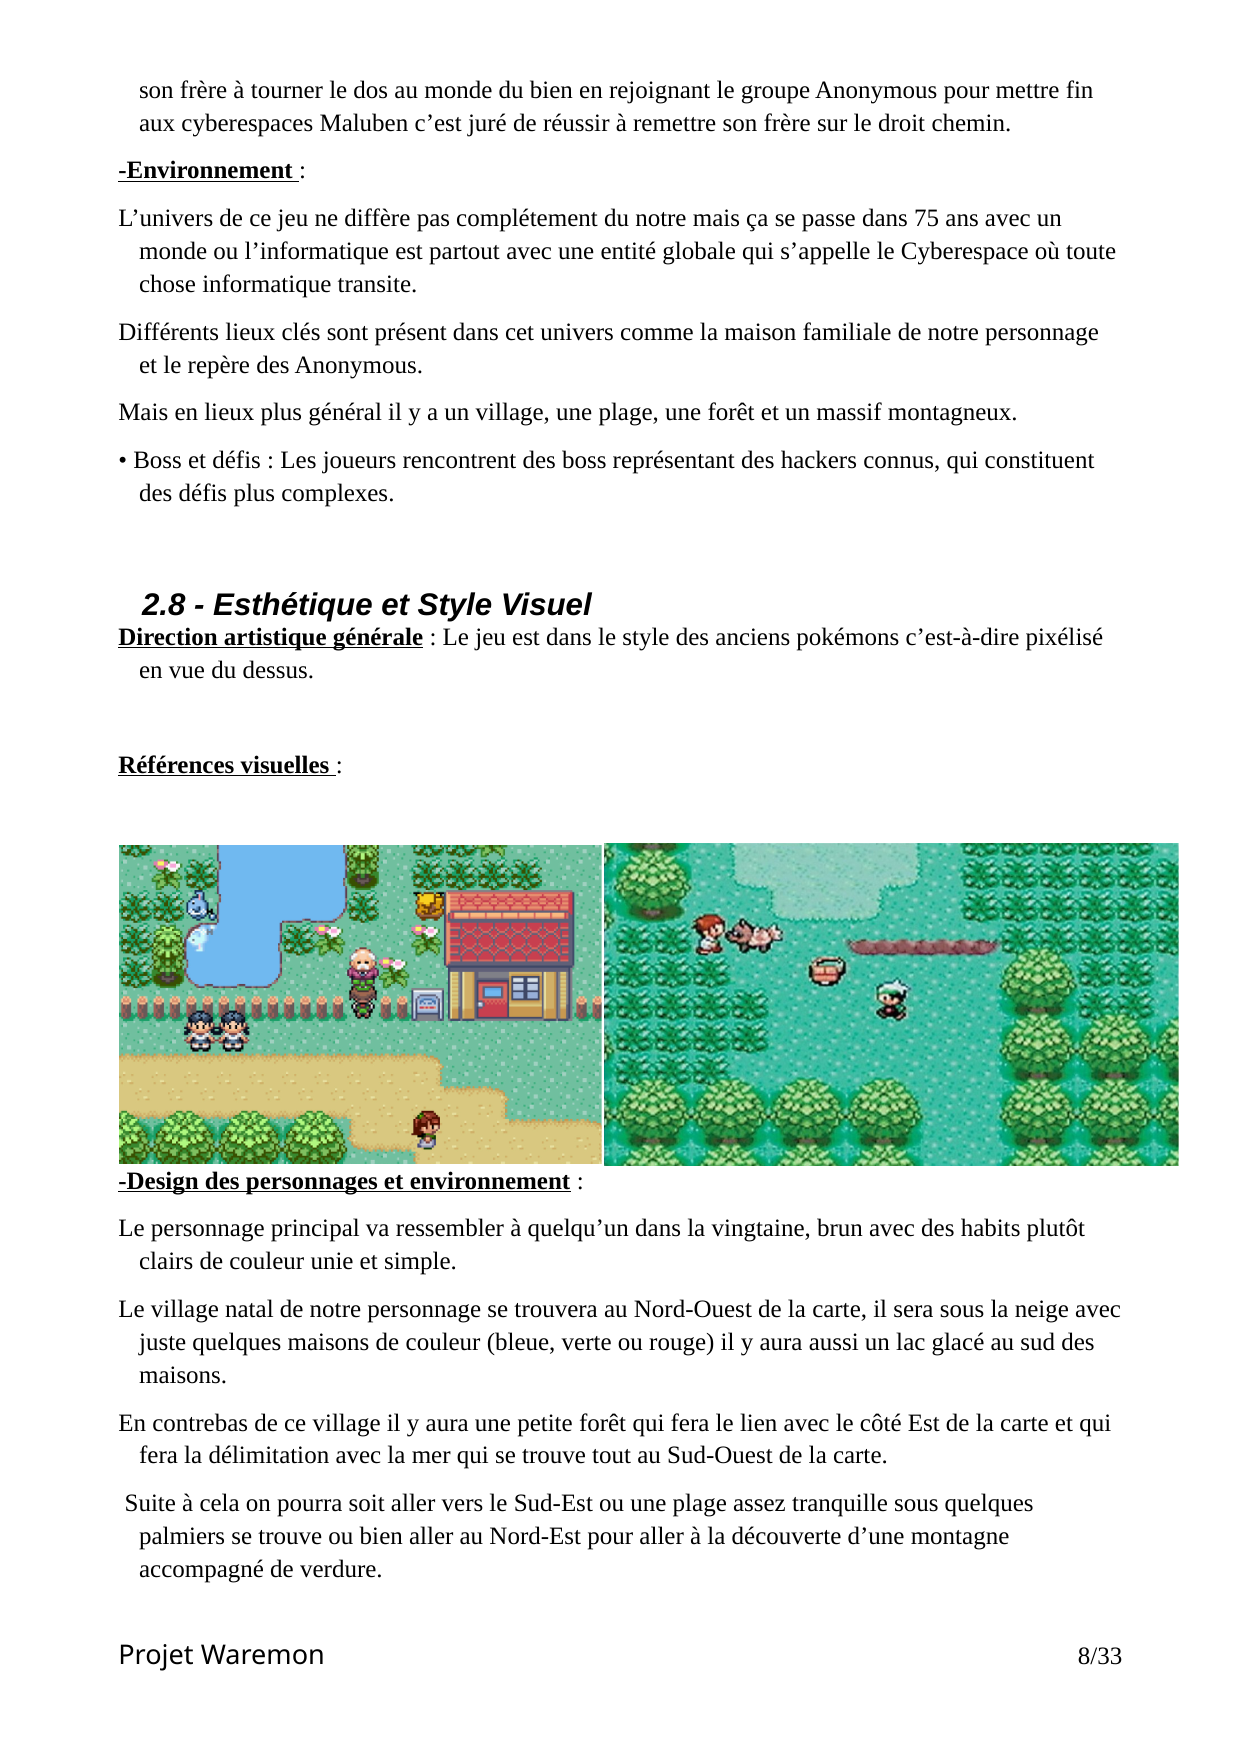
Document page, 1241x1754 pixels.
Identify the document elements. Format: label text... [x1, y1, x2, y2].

text Mais en lieux plus général il y a un village, une plage, une forêt et un massif montagneux. [118, 397, 1122, 426]
text Références visuelles : [118, 750, 1122, 779]
text Le personnage principal va ressembler à quelqu’un dans la vingtaine, brun avec des habits plutôt clairs de couleur unie et simple. [118, 1213, 1122, 1275]
text -Environnement : [118, 156, 1122, 184]
text • Boss et défis : Les joueurs rencontrent des boss représentant des hackers connus, qui constituent des défis plus complexes. [118, 445, 1122, 507]
text L’univers de ce jeu ne diffère pas complétement du notre mais ça se passe dans 75 ans avec un monde ou l’informatique est partout avec une entité globale qui s’appelle le Cyberespace où toute chose informatique transite. [118, 203, 1122, 298]
text son frère à tourner le dos au monde du bien en rejoignant le groupe Anonymous pour mettre fin aux cyberespaces Maluben c’est juré de réussir à remettre son frère sur le droit chemin. [118, 75, 1122, 137]
text Suite à cela on pourra soit aller vers le Sud-Est ou une plage assez tranquille sous quelques palmiers se trouve ou bien aller au Nord-Est pour aller à la découverte d’une montagne accompagné de verdure. [118, 1488, 1122, 1583]
text Direction artistique générale : Le jeu est dans le style des anciens pokémons c’est-à-dire pixélisé en vue du dessus. [118, 622, 1122, 683]
text Différents lieux clés sont présent dans cet univers comme la maison familiale de notre personnage et le repère des Anonymous. [118, 317, 1122, 379]
text Le village natal de notre personnage se trouvera au Nord-Ouest de la carte, il sera sous la neige avec juste quelques maisons de couleur (bleue, verte ou rouge) il y aura aussi un lac glacé au sud des maisons. [118, 1294, 1122, 1389]
subtitle 2.8 - Esthétique et Style Visuel [142, 586, 1122, 622]
text En contrebas de ce village il y aura une petite forêt qui fera le lien avec le côté Est de la carte et qui fera la délimitation avec la mer qui se trouve tout au Sud-Ouest de la carte. [118, 1408, 1122, 1469]
text -Design des personnages et environnement : [118, 845, 1122, 1194]
